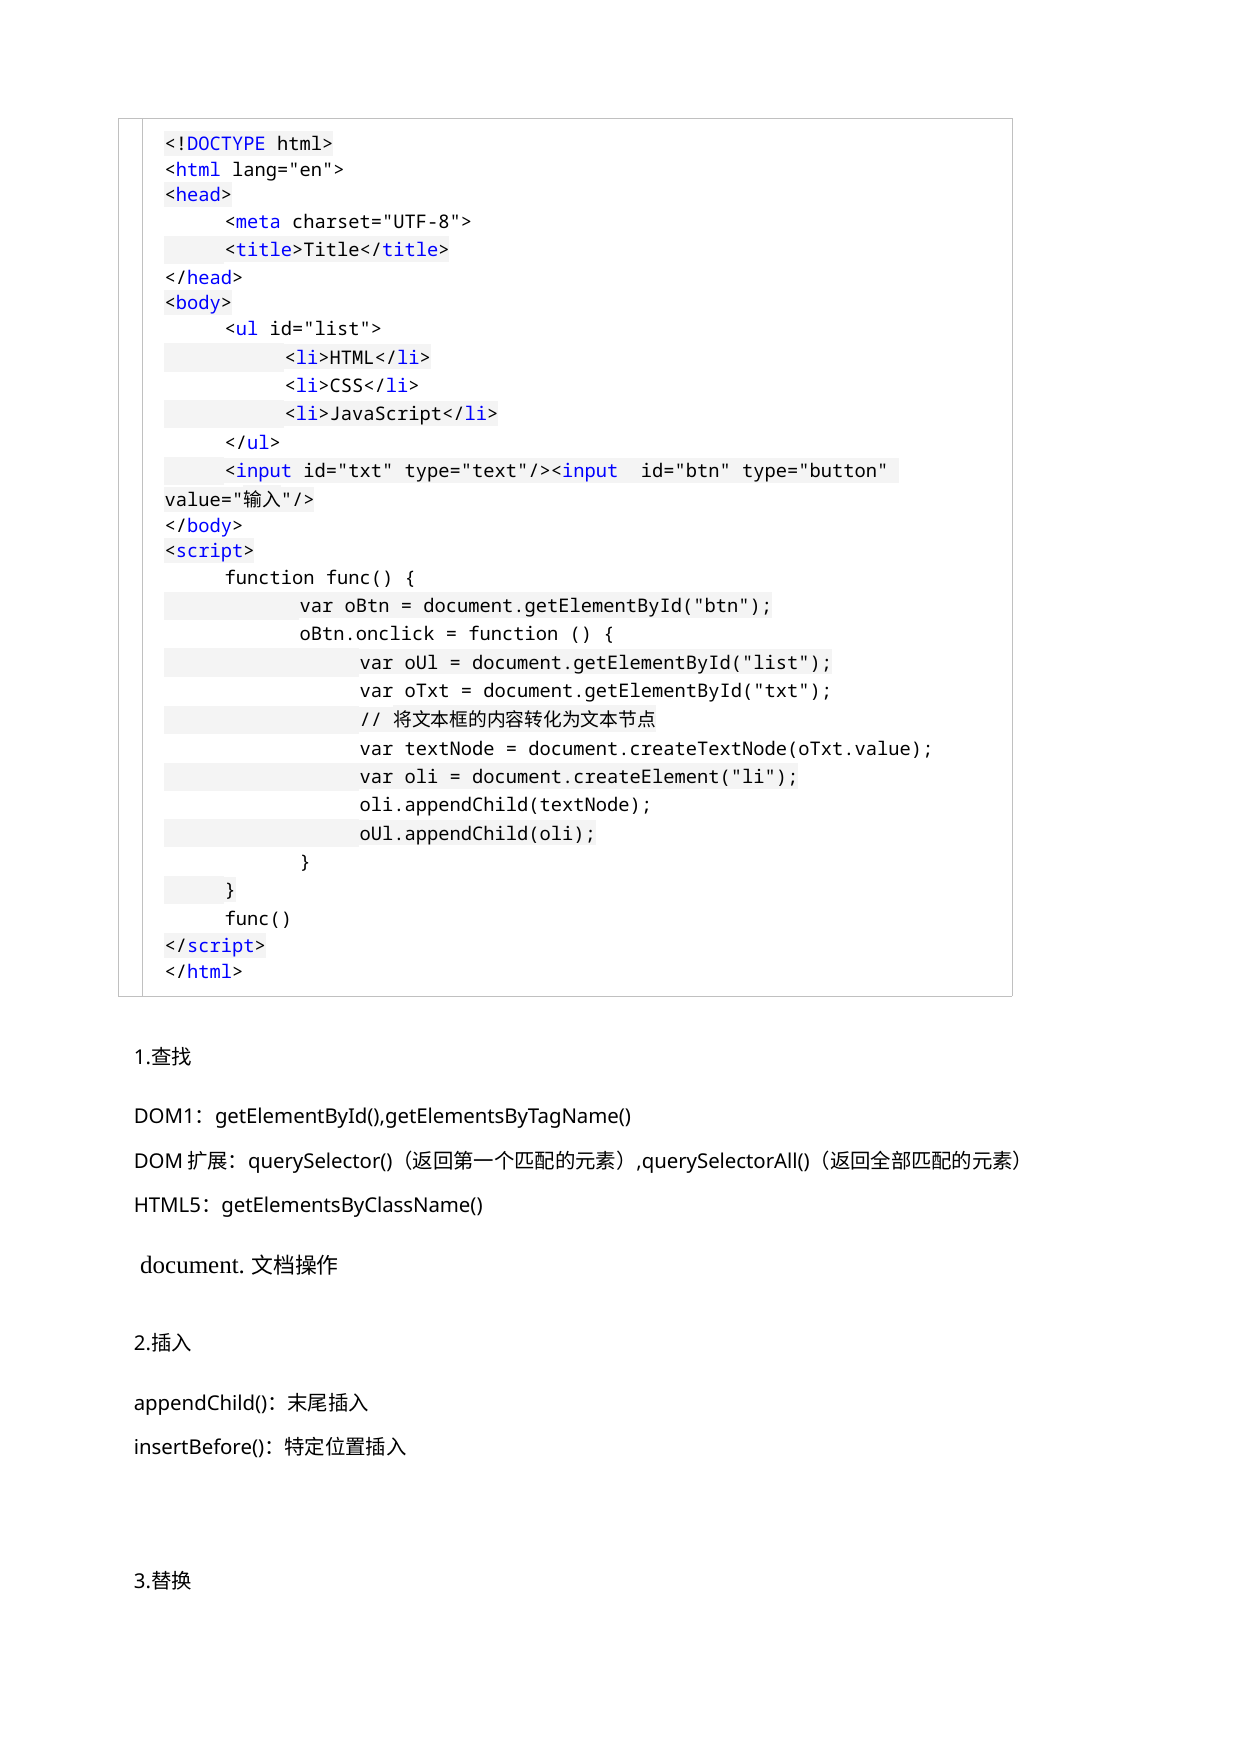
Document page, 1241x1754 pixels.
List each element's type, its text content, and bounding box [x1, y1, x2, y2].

text HTML5：getElementsByClassName() [134, 1189, 1106, 1218]
table_header 1 2 3 4 5 6 7 8 9 10 11 12 13 14 15 16 17 18 19 20 21 22 23 24 25 26 27 28 29 30 [119, 119, 142, 996]
text document. 文档操作 [134, 1248, 1106, 1280]
text appendChild()：末尾插入 [134, 1387, 1106, 1416]
text DOM扩展：querySelector()（返回第一个匹配的元素）,querySelectorAll()（返回全部匹配的元素） [134, 1144, 1106, 1174]
text insertBefore()：特定位置插入 [134, 1431, 1106, 1461]
text DOM1：getElementById(),getElementsByTagName() [134, 1100, 1106, 1130]
text 3.替换 [134, 1565, 1106, 1595]
text 1.查找 [134, 1041, 1106, 1070]
text 2.插入 [134, 1327, 1106, 1357]
table_header <!DOCTYPE html> <html lang="en"> <head> <meta charset="UTF-8"> <title>Title</title> </head> <body> <ul id="list"> <li>HTML</li> <li>CSS</li> <li>JavaScript</li> </ul> <input id="txt" type="text"/><input id="btn" type="button" value="输入"/> </body> <script> function func() { var oBtn = document.getElementById("btn"); oBtn.onclick = function () { var oUl = document.getElementById("list"); var oTxt = document.getElementById("txt"); // 将文本框的内容转化为文本节点 var textNode = document.createTextNode(oTxt.value); var oli = document.createElement("li"); oli.appendChild(textNode); oUl.appendChild(oli); } } func() </script> </html> [143, 119, 1012, 996]
